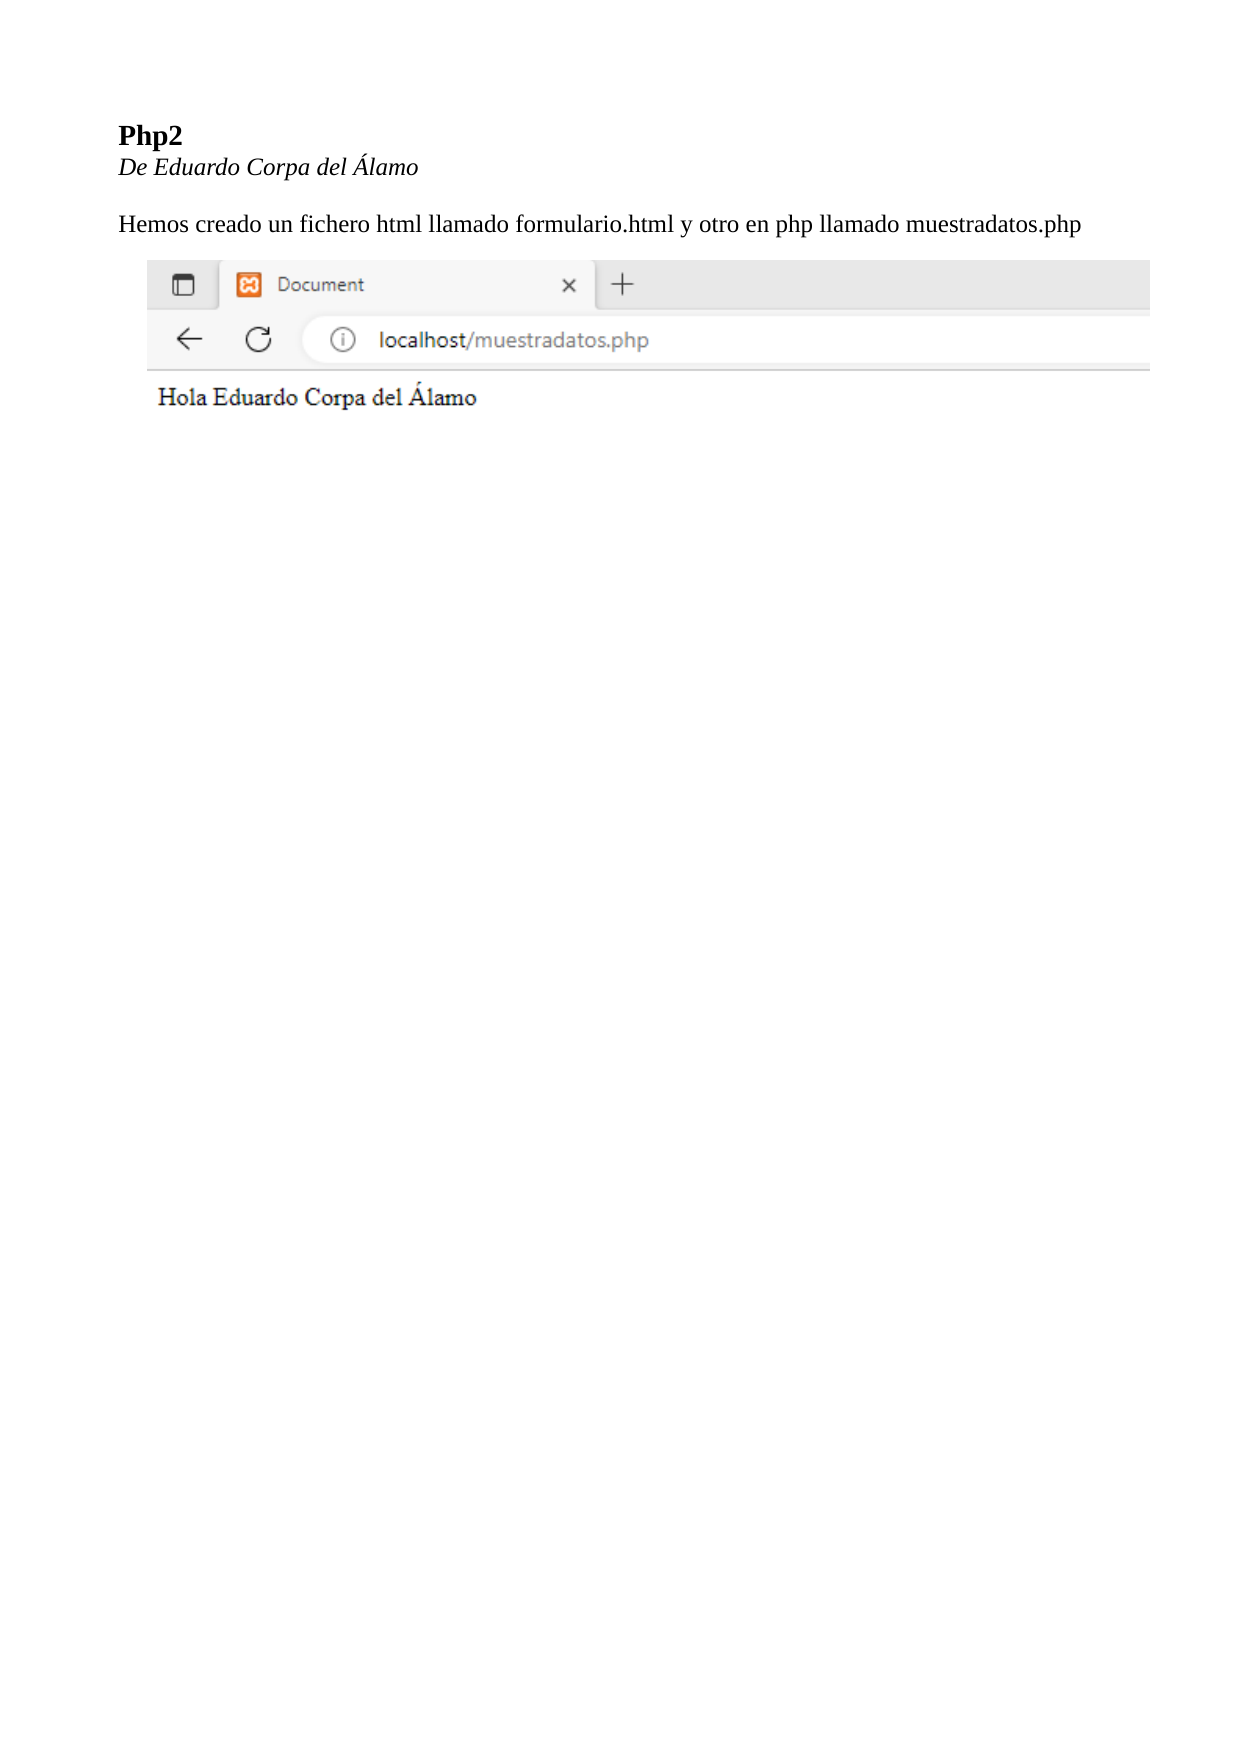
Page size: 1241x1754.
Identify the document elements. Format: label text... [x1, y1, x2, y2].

picture [147, 260, 1150, 798]
text De Eduardo Corpa del Álamo [118, 152, 1122, 180]
text Hemos creado un fichero html llamado formulario.html y otro en php llamado muestradatos.php [118, 209, 1122, 238]
text Php2 [118, 118, 1122, 152]
